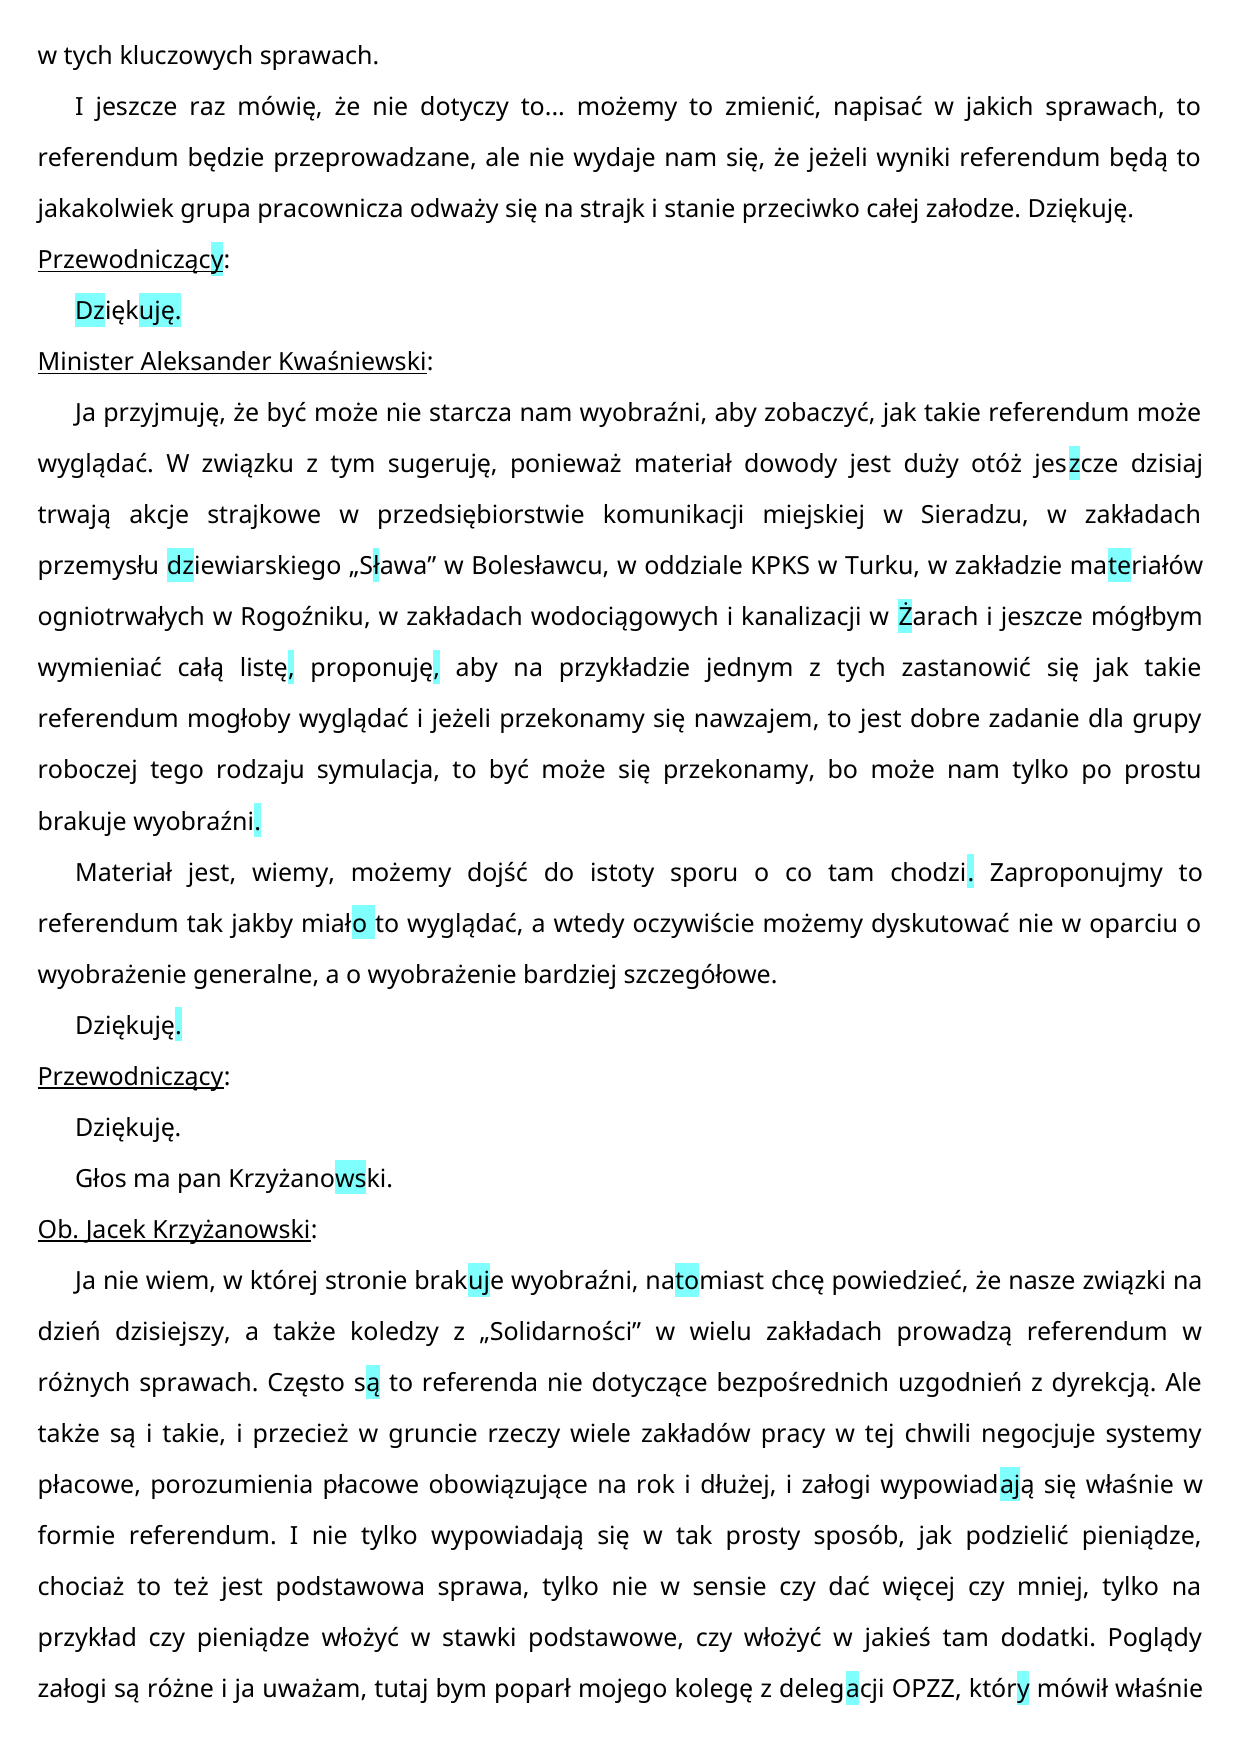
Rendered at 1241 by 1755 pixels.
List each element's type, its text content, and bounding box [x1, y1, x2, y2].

text Dziękuję. [37, 1109, 1203, 1143]
text Przewodniczący: [37, 242, 1203, 276]
text Ja nie wiem, w której stronie brakuje wyobraźni, natomiast chcę powiedzieć, że nasze związki na dzień dzisiejszy, a także koledzy z „Solidarności” w wielu zakładach prowadzą referendum w różnych sprawach. Często są to referenda nie dotyczące bezpośrednich uzgodnień z dyrekcją. Ale także są i takie, i przecież w gruncie rzeczy wiele zakładów pracy w tej chwili negocjuje systemy płacowe, porozumienia płacowe obowiązujące na rok i dłużej, i załogi wypowiadają się właśnie w formie referendum. I nie tylko wypowiadają się w tak prosty sposób, jak podzielić pieniądze, chociaż to też jest podstawowa sprawa, tylko nie w sensie czy dać więcej czy mniej, tylko na przykład czy pieniądze włożyć w stawki podstawowe, czy włożyć w jakieś tam dodatki. Poglądy załogi są różne i ja uważam, tutaj bym poparł mojego kolegę z delegacji OPZZ, który mówił właśnie [37, 1262, 1203, 1705]
text I jeszcze raz mówię, że nie dotyczy to... możemy to zmienić, napisać w jakich sprawach, to referendum będzie przeprowadzane, ale nie wydaje nam się, że jeżeli wyniki referendum będą to jakakolwiek grupa pracownicza odważy się na strajk i stanie przeciwko całej załodze. Dziękuję. [37, 88, 1203, 225]
text Minister Aleksander Kwaśniewski: [37, 344, 1203, 378]
text Ja przyjmuję, że być może nie starcza nam wyobraźni, aby zobaczyć, jak takie referendum może wyglądać. W związku z tym sugeruję, ponieważ materiał dowody jest duży otóż jeszcze dzisiaj trwają akcje strajkowe w przedsiębiorstwie komunikacji miejskiej w Sieradzu, w zakładach przemysłu dziewiarskiego „Sława” w Bolesławcu, w oddziale KPKS w Turku, w zakładzie materiałów ogniotrwałych w Rogoźniku, w zakładach wodociągowych i kanalizacji w Żarach i jeszcze mógłbym wymieniać całą listę, proponuję, aby na przykładzie jednym z tych zastanowić się jak takie referendum mogłoby wyglądać i jeżeli przekonamy się nawzajem, to jest dobre zadanie dla grupy roboczej tego rodzaju symulacja, to być może się przekonamy, bo może nam tylko po prostu brakuje wyobraźni. [37, 395, 1203, 837]
text w tych kluczowych sprawach. [37, 37, 1203, 72]
text Ob. Jacek Krzyżanowski: [37, 1211, 1203, 1246]
text Materiał jest, wiemy, możemy dojść do istoty sporu o co tam chodzi. Zaproponujmy to referendum tak jakby miało to wyglądać, a wtedy oczywiście możemy dyskutować nie w oparciu o wyobrażenie generalne, a o wyobrażenie bardziej szczegółowe. [37, 854, 1203, 990]
text Dziękuję. [37, 293, 1203, 327]
text Przewodniczący: [37, 1058, 1203, 1092]
text Dziękuję. [37, 1007, 1203, 1041]
text Głos ma pan Krzyżanowski. [37, 1160, 1203, 1194]
